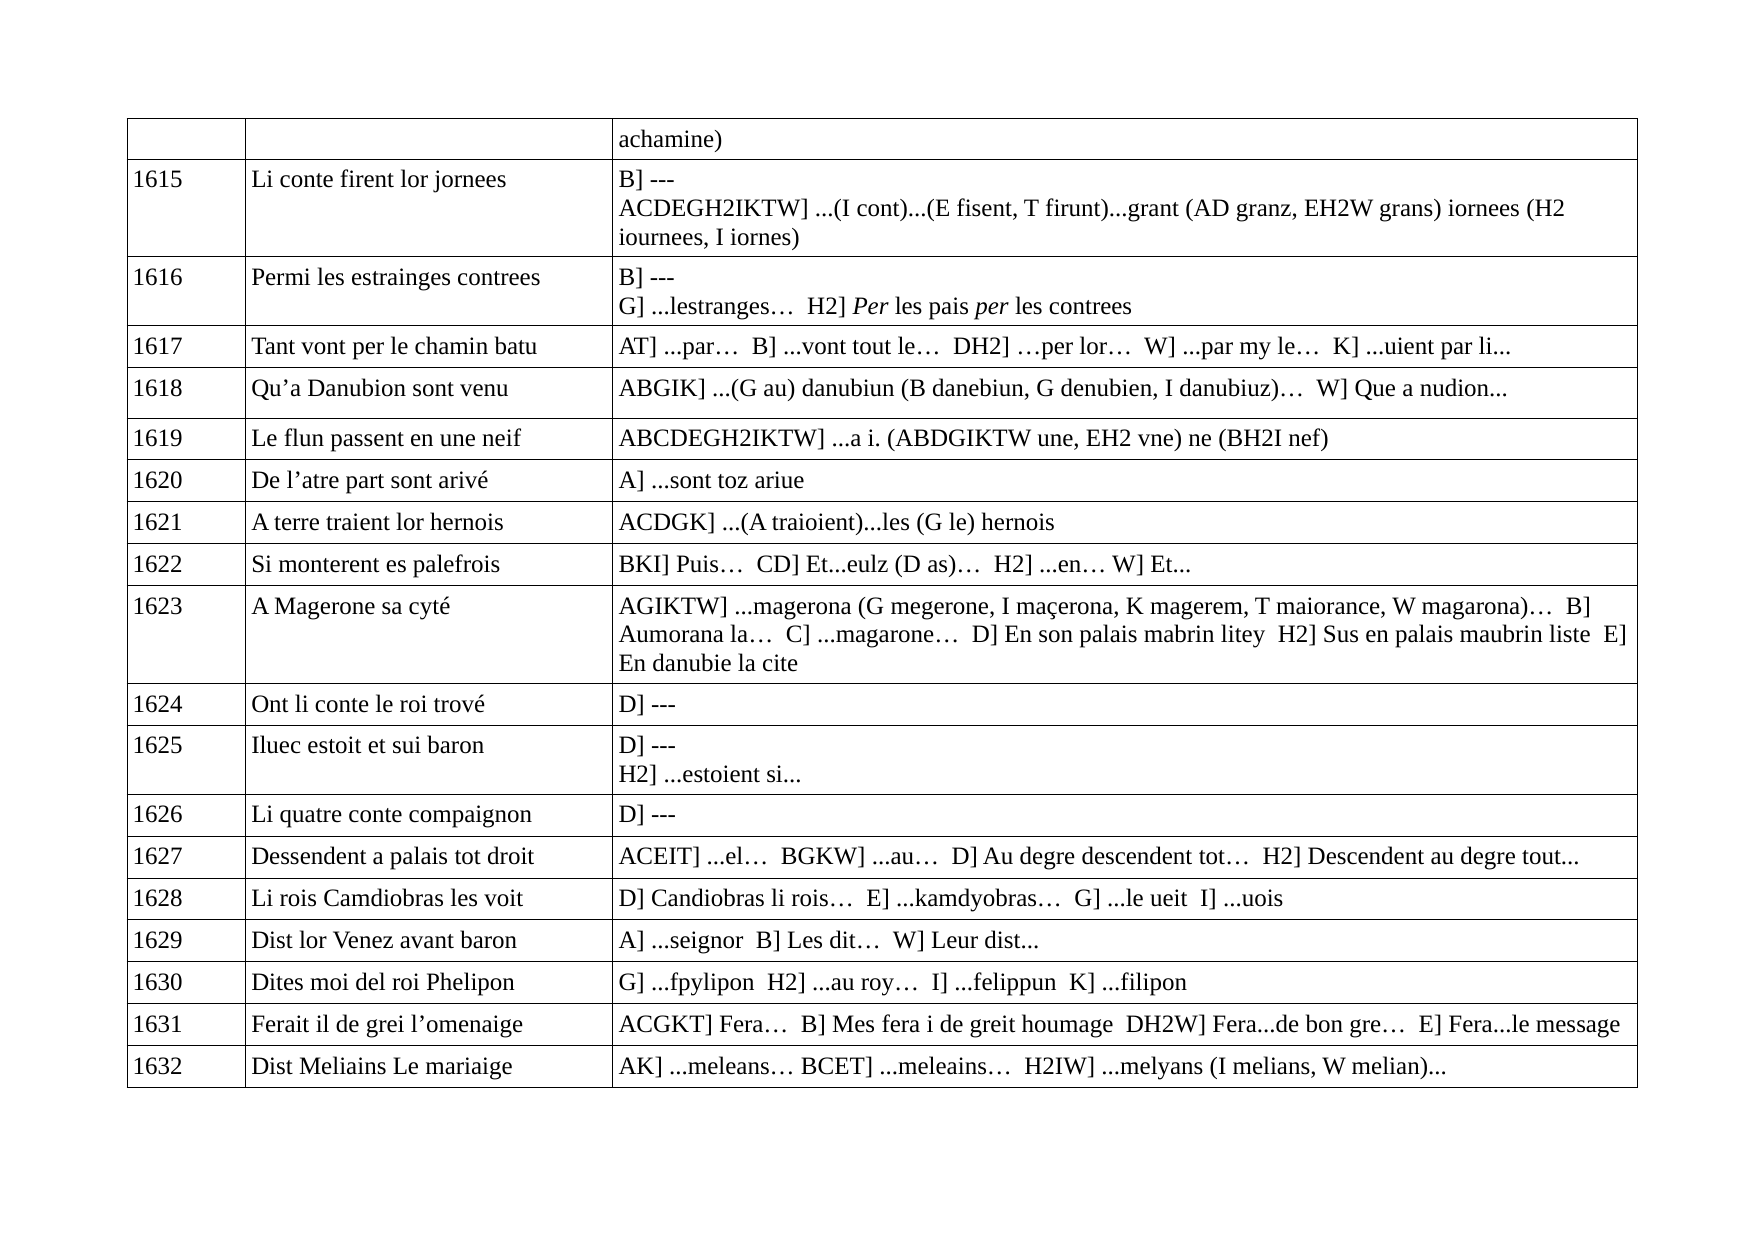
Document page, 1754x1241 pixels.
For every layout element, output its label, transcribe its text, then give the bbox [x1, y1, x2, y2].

table_cell B] --- G] ...lestranges… H2] Per les pais per les contrees [613, 257, 1637, 325]
table_cell G] ...fpylipon H2] ...au roy… I] ...felippun K] ...filipon [613, 962, 1637, 1003]
table_cell Dist Meliains Le mariaige [246, 1046, 612, 1087]
table_cell 1620 [128, 460, 245, 501]
table_cell Le flun passent en une neif [246, 419, 612, 459]
table_cell [246, 119, 612, 158]
table_cell 1622 [128, 544, 245, 585]
table_cell AK] ...meleans… BCET] ...meleains… H2IW] ...melyans (I melians, W melian)... [613, 1046, 1637, 1087]
table_cell achamine) [613, 119, 1637, 158]
table_cell Dites moi del roi Phelipon [246, 962, 612, 1003]
table_cell 1616 [128, 257, 245, 325]
table_cell 1626 [128, 795, 245, 836]
table_cell 1617 [128, 326, 245, 367]
table_cell ACEIT] ...el… BGKW] ...au… D] Au degre descendent tot… H2] Descendent au degre tout... [613, 837, 1637, 877]
table_cell ABGIK] ...(G au) danubiun (B danebiun, G denubien, I danubiuz)… W] Que a nudion... [613, 368, 1637, 417]
table_cell Dist lor Venez avant baron [246, 920, 612, 961]
table_cell D] --- [613, 795, 1637, 836]
table_cell D] --- H2] ...estoient si... [613, 726, 1637, 794]
table_cell Si monterent es palefrois [246, 544, 612, 585]
table_cell Dessendent a palais tot droit [246, 837, 612, 877]
table_cell ACDGK] ...(A traioient)...les (G le) hernois [613, 502, 1637, 543]
table_cell A Magerone sa cyté [246, 586, 612, 683]
table_cell 1621 [128, 502, 245, 543]
table_cell 1624 [128, 684, 245, 725]
table_cell Iluec estoit et sui baron [246, 726, 612, 794]
table_cell Li quatre conte compaignon [246, 795, 612, 836]
table_cell 1623 [128, 586, 245, 683]
table_cell 1615 [128, 160, 245, 256]
table_cell 1618 [128, 368, 245, 417]
table_cell B] --- ACDEGH2IKTW] ...(I cont)...(E fisent, T firunt)...grant (AD granz, EH2W grans) iornees (H2 iournees, I iornes) [613, 160, 1637, 256]
table_cell A terre traient lor hernois [246, 502, 612, 543]
table_cell 1629 [128, 920, 245, 961]
table_cell Ferait il de grei l’omenaige [246, 1004, 612, 1045]
table_cell A] ...sont toz ariue [613, 460, 1637, 501]
table_cell D] Candiobras li rois… E] ...kamdyobras… G] ...le ueit I] ...uois [613, 879, 1637, 919]
table_cell [128, 119, 245, 158]
table_cell Li rois Camdiobras les voit [246, 879, 612, 919]
table_cell 1628 [128, 879, 245, 919]
table_cell 1632 [128, 1046, 245, 1087]
table_cell 1627 [128, 837, 245, 877]
table_cell AGIKTW] ...magerona (G megerone, I maçerona, K magerem, T maiorance, W magarona)… B] Aumorana la… C] ...magarone… D] En son palais mabrin litey H2] Sus en palais maubrin liste E] En danubie la cite [613, 586, 1637, 683]
table_cell ABCDEGH2IKTW] ...a i. (ABDGIKTW une, EH2 vne) ne (BH2I nef) [613, 419, 1637, 459]
table_cell ACGKT] Fera… B] Mes fera i de greit houmage DH2W] Fera...de bon gre… E] Fera...le message [613, 1004, 1637, 1045]
table_cell De l’atre part sont arivé [246, 460, 612, 501]
table_cell 1631 [128, 1004, 245, 1045]
table_cell D] --- [613, 684, 1637, 725]
table_cell 1619 [128, 419, 245, 459]
table_cell BKI] Puis… CD] Et...eulz (D as)… H2] ...en… W] Et... [613, 544, 1637, 585]
table_cell A] ...seignor B] Les dit… W] Leur dist... [613, 920, 1637, 961]
table_cell 1630 [128, 962, 245, 1003]
table_cell Ont li conte le roi trové [246, 684, 612, 725]
table_cell Li conte firent lor jornees [246, 160, 612, 256]
table_cell Qu’a Danubion sont venu [246, 368, 612, 417]
table_cell Permi les estrainges contrees [246, 257, 612, 325]
table_cell 1625 [128, 726, 245, 794]
table_cell AT] ...par… B] ...vont tout le… DH2] …per lor… W] ...par my le… K] ...uient par li... [613, 326, 1637, 367]
table_cell Tant vont per le chamin batu [246, 326, 612, 367]
